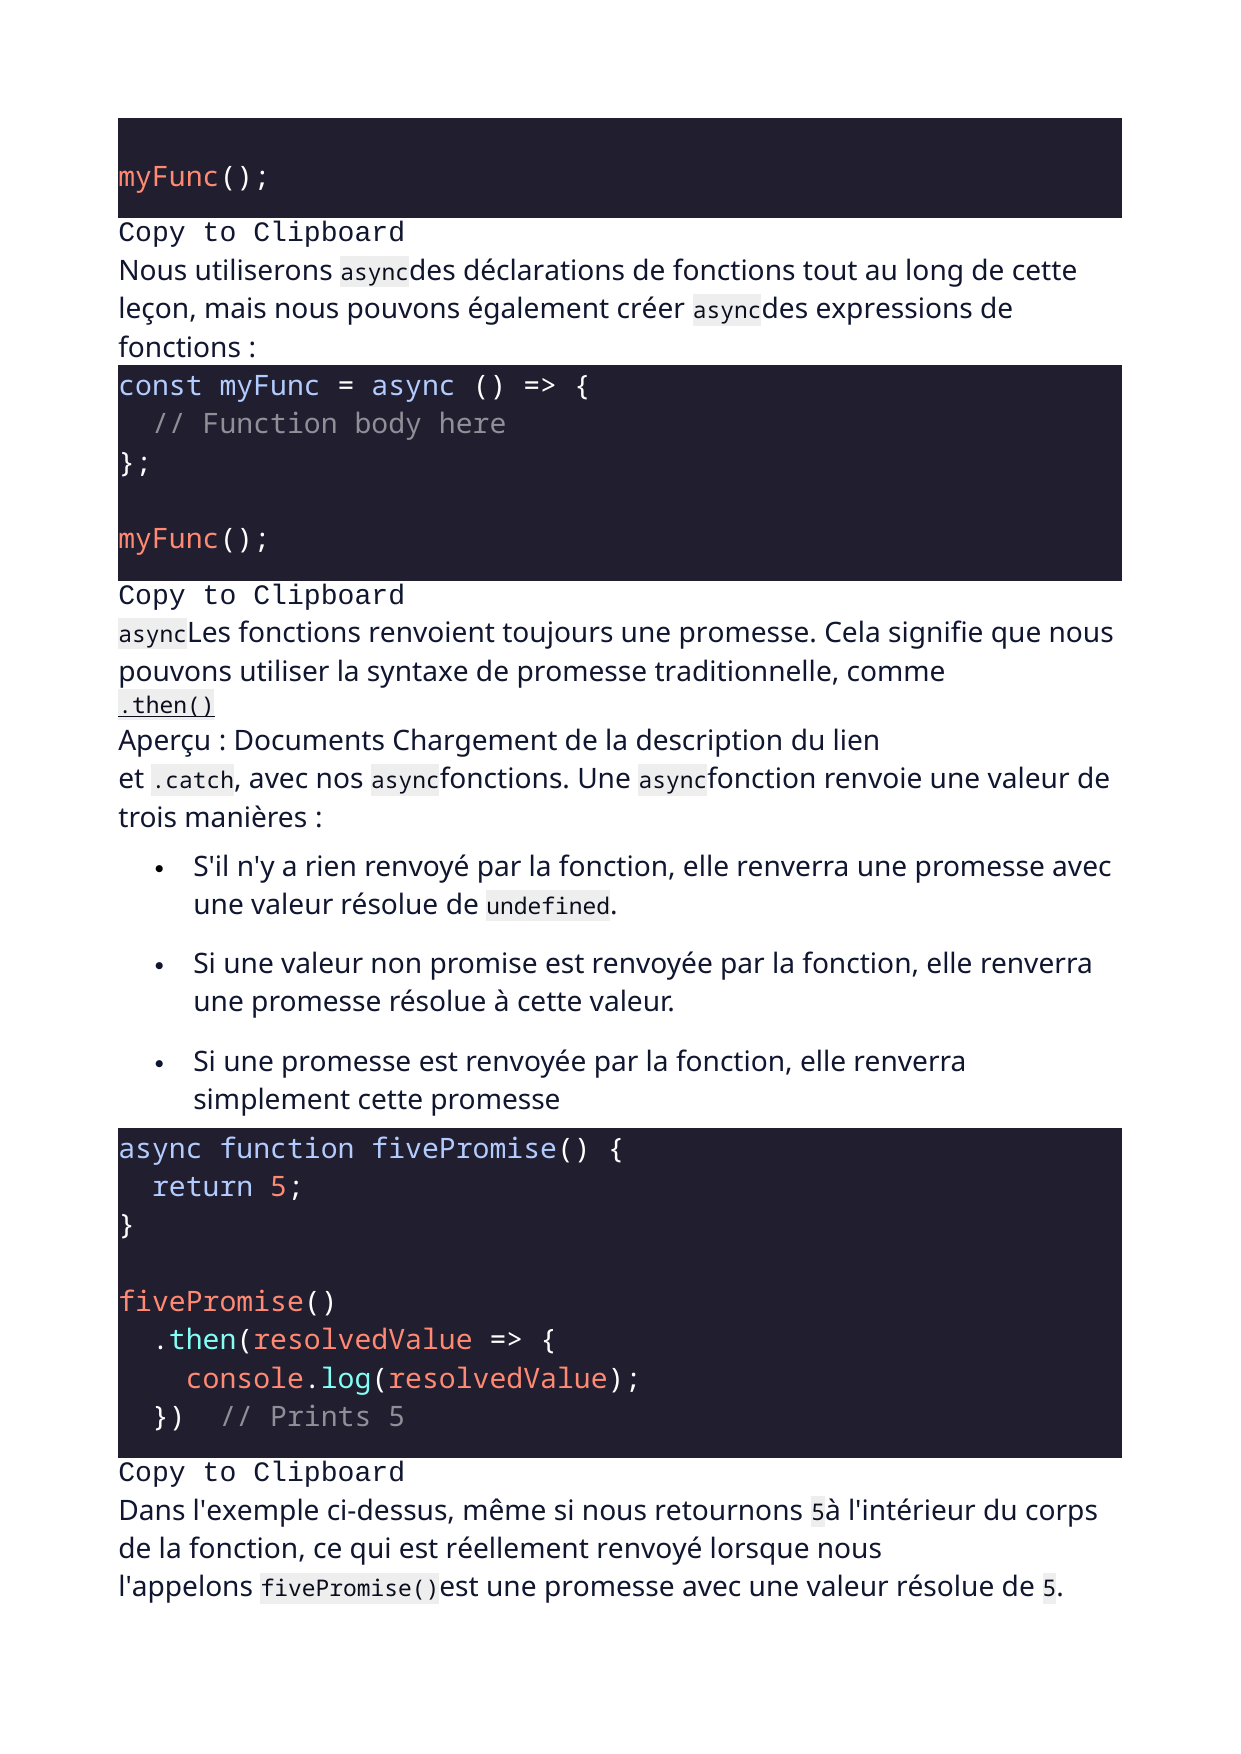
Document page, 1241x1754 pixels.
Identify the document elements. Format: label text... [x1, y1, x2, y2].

list Si une promesse est renvoyée par la fonction, elle renverra simplement cette promesse [156, 1041, 1122, 1117]
list S'il n'y a rien renvoyé par la fonction, elle renverra une promesse avec une valeur résolue de undefined. [156, 846, 1122, 922]
text Copy to Clipboard [118, 581, 1122, 612]
text asyncLes fonctions renvoient toujours une promesse. Cela signifie que nous pouvons utiliser la syntaxe de promesse traditionnelle, comme [118, 612, 1122, 689]
text Copy to Clipboard [118, 1458, 1122, 1490]
text .then() [118, 689, 1122, 720]
text myFunc(); [118, 118, 1122, 218]
text const myFunc = async () => { // Function body here }; myFunc(); [118, 365, 1122, 581]
text et .catch, avec nos asyncfonctions. Une asyncfonction renvoie une valeur de trois manières : [118, 759, 1122, 835]
text Copy to Clipboard [118, 218, 1122, 250]
text Nous utiliserons asyncdes déclarations de fonctions tout au long de cette leçon, mais nous pouvons également créer asyncdes expressions de fonctions : [118, 250, 1122, 365]
list Si une valeur non promise est renvoyée par la fonction, elle renverra une promesse résolue à cette valeur. [156, 943, 1122, 1020]
text Aperçu : Documents Chargement de la description du lien [118, 720, 1122, 759]
text async function fivePromise() { return 5; } fivePromise() .then(resolvedValue => { console.log(resolvedValue); }) // Prints 5 [118, 1128, 1122, 1458]
text Dans l'exemple ci-dessus, même si nous retournons 5à l'intérieur du corps de la fonction, ce qui est réellement renvoyé lorsque nous l'appelons fivePromise()est une promesse avec une valeur résolue de 5. [118, 1490, 1122, 1605]
